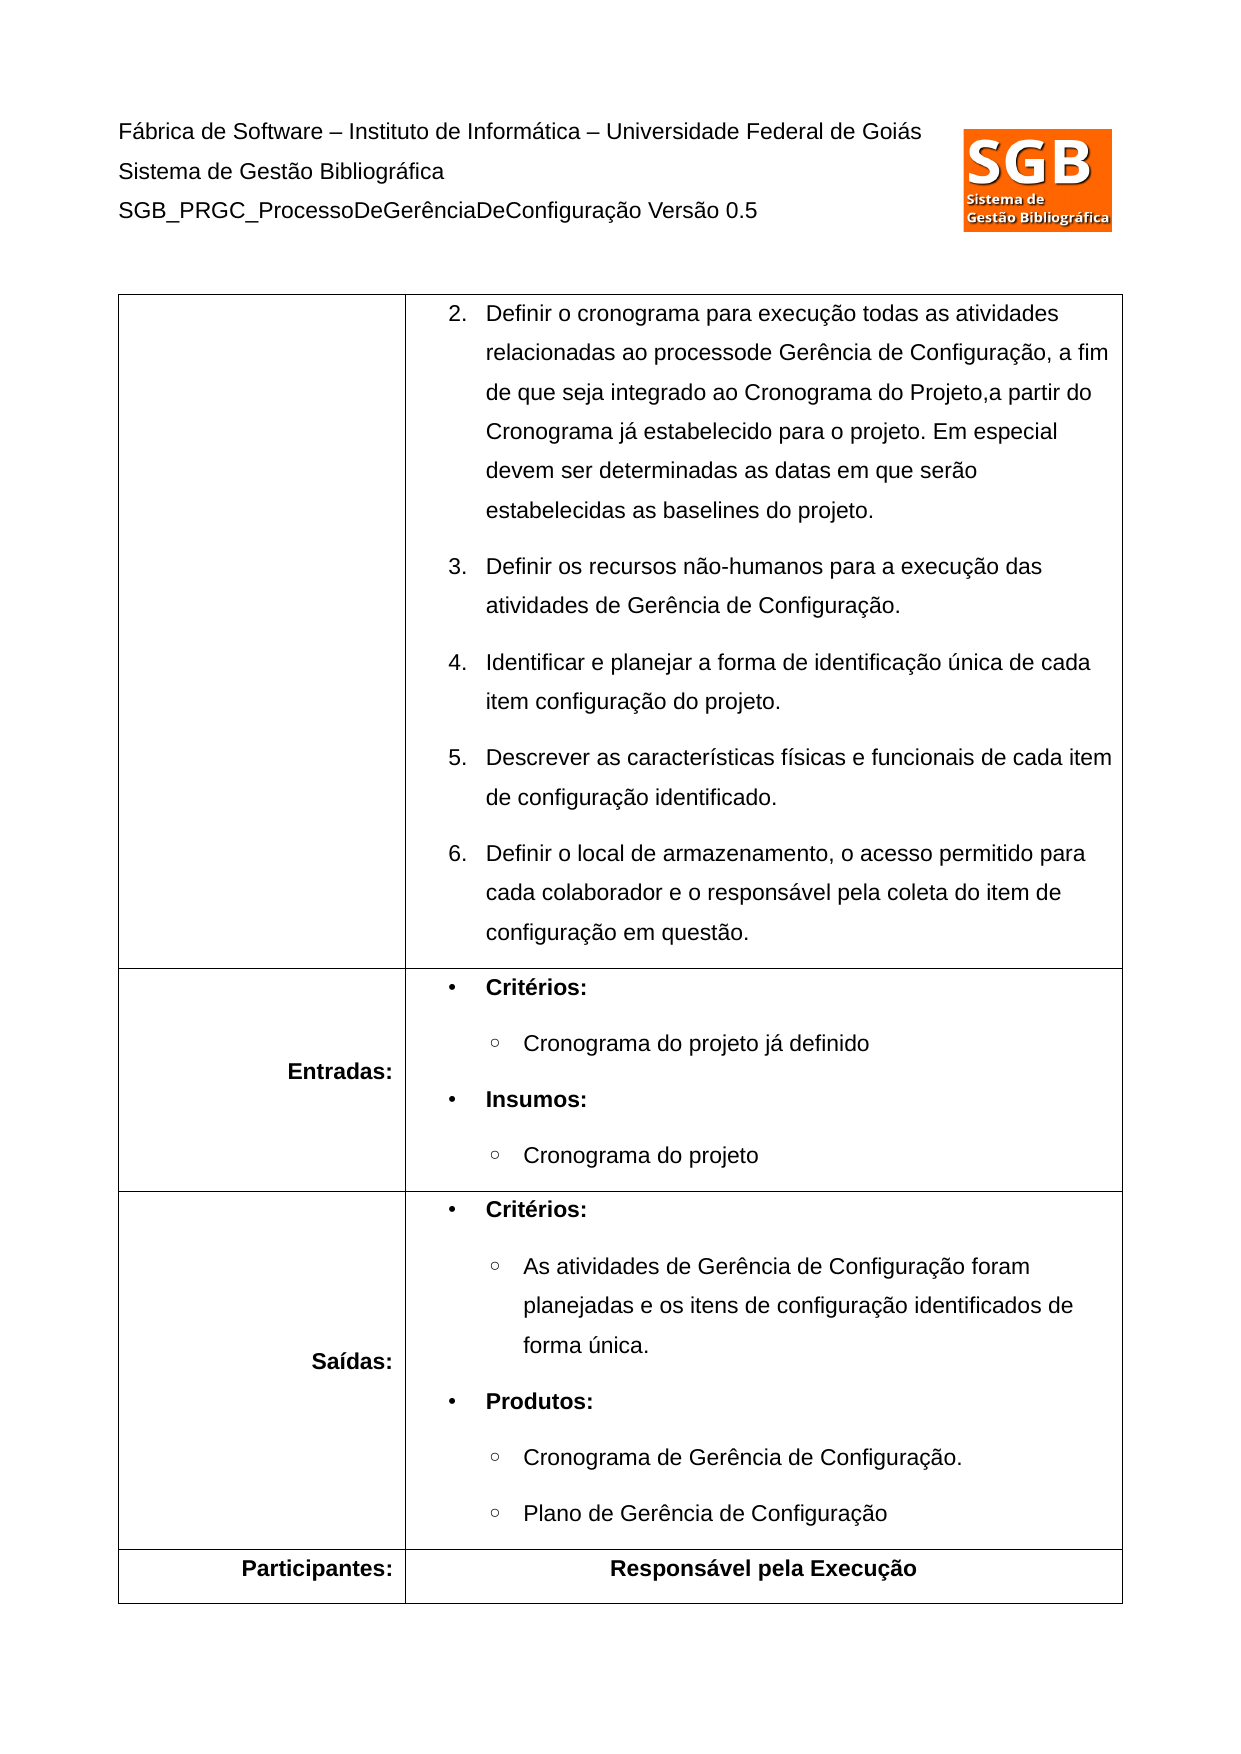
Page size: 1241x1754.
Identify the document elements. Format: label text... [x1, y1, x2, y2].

table_cell Critérios: As atividades de Gerência de Configuração foram planejadas e os itens de configuração identificados de forma única. Produtos: Cronograma de Gerência de Configuração. Plano de Gerência de Configuração [406, 1192, 1122, 1549]
table_cell Saídas: [119, 1192, 405, 1549]
table_cell Critérios: Cronograma do projeto já definido Insumos: Cronograma do projeto [406, 969, 1122, 1191]
table_cell [119, 295, 405, 968]
picture [963, 129, 1112, 232]
table_cell Solicitar criação de repositório e Informar-se sobre a mídia de armazenamento. Definir o cronograma para execução todas as atividades relacionadas ao processode Gerência de Configuração, a fim de que seja integrado ao Cronograma do Projeto,a partir do Cronograma já estabelecido para o projeto. Em especial devem ser determinadas as datas em que serão estabelecidas as baselines do projeto. Definir os recursos não-humanos para a execução das atividades de Gerência de Configuração. Identificar e planejar a forma de identificação única de cada item configuração do projeto. Descrever as características físicas e funcionais de cada item de configuração identificado. Definir o local de armazenamento, o acesso permitido para cada colaborador e o responsável pela coleta do item de configuração em questão. [406, 295, 1122, 968]
table_cell Participantes: [119, 1550, 405, 1603]
table_cell Entradas: [119, 969, 405, 1191]
table_cell Responsável pela Execução [406, 1550, 1122, 1603]
